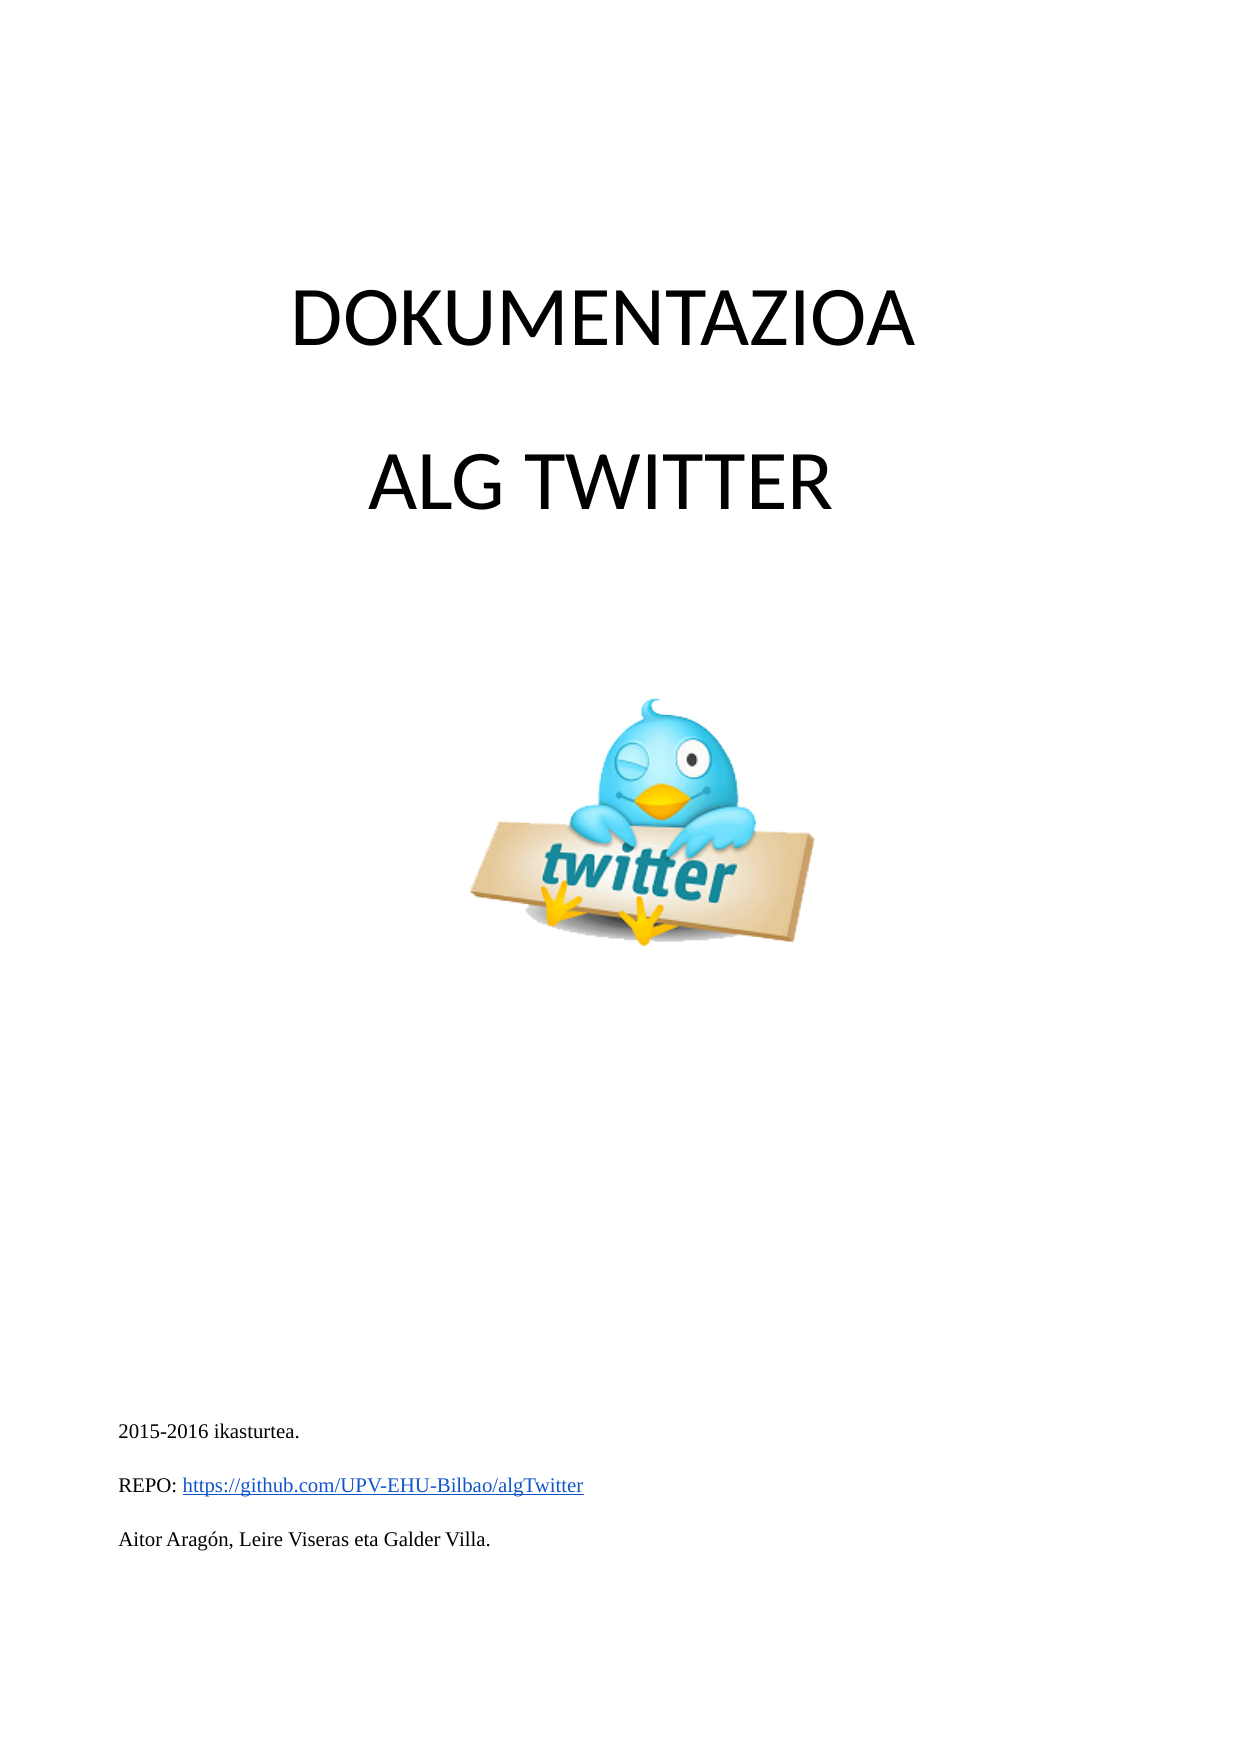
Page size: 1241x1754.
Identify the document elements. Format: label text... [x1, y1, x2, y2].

text ALG TWITTER [118, 427, 1122, 530]
text DOKUMENTAZIOA [118, 263, 1122, 366]
picture [450, 646, 836, 1000]
text REPO: https://github.com/UPV-EHU-Bilbao/algTwitter [118, 1473, 1122, 1497]
text 2015-2016 ikasturtea. [118, 1419, 1122, 1443]
text Aitor Aragón, Leire Viseras eta Galder Villa. [118, 1527, 1122, 1620]
